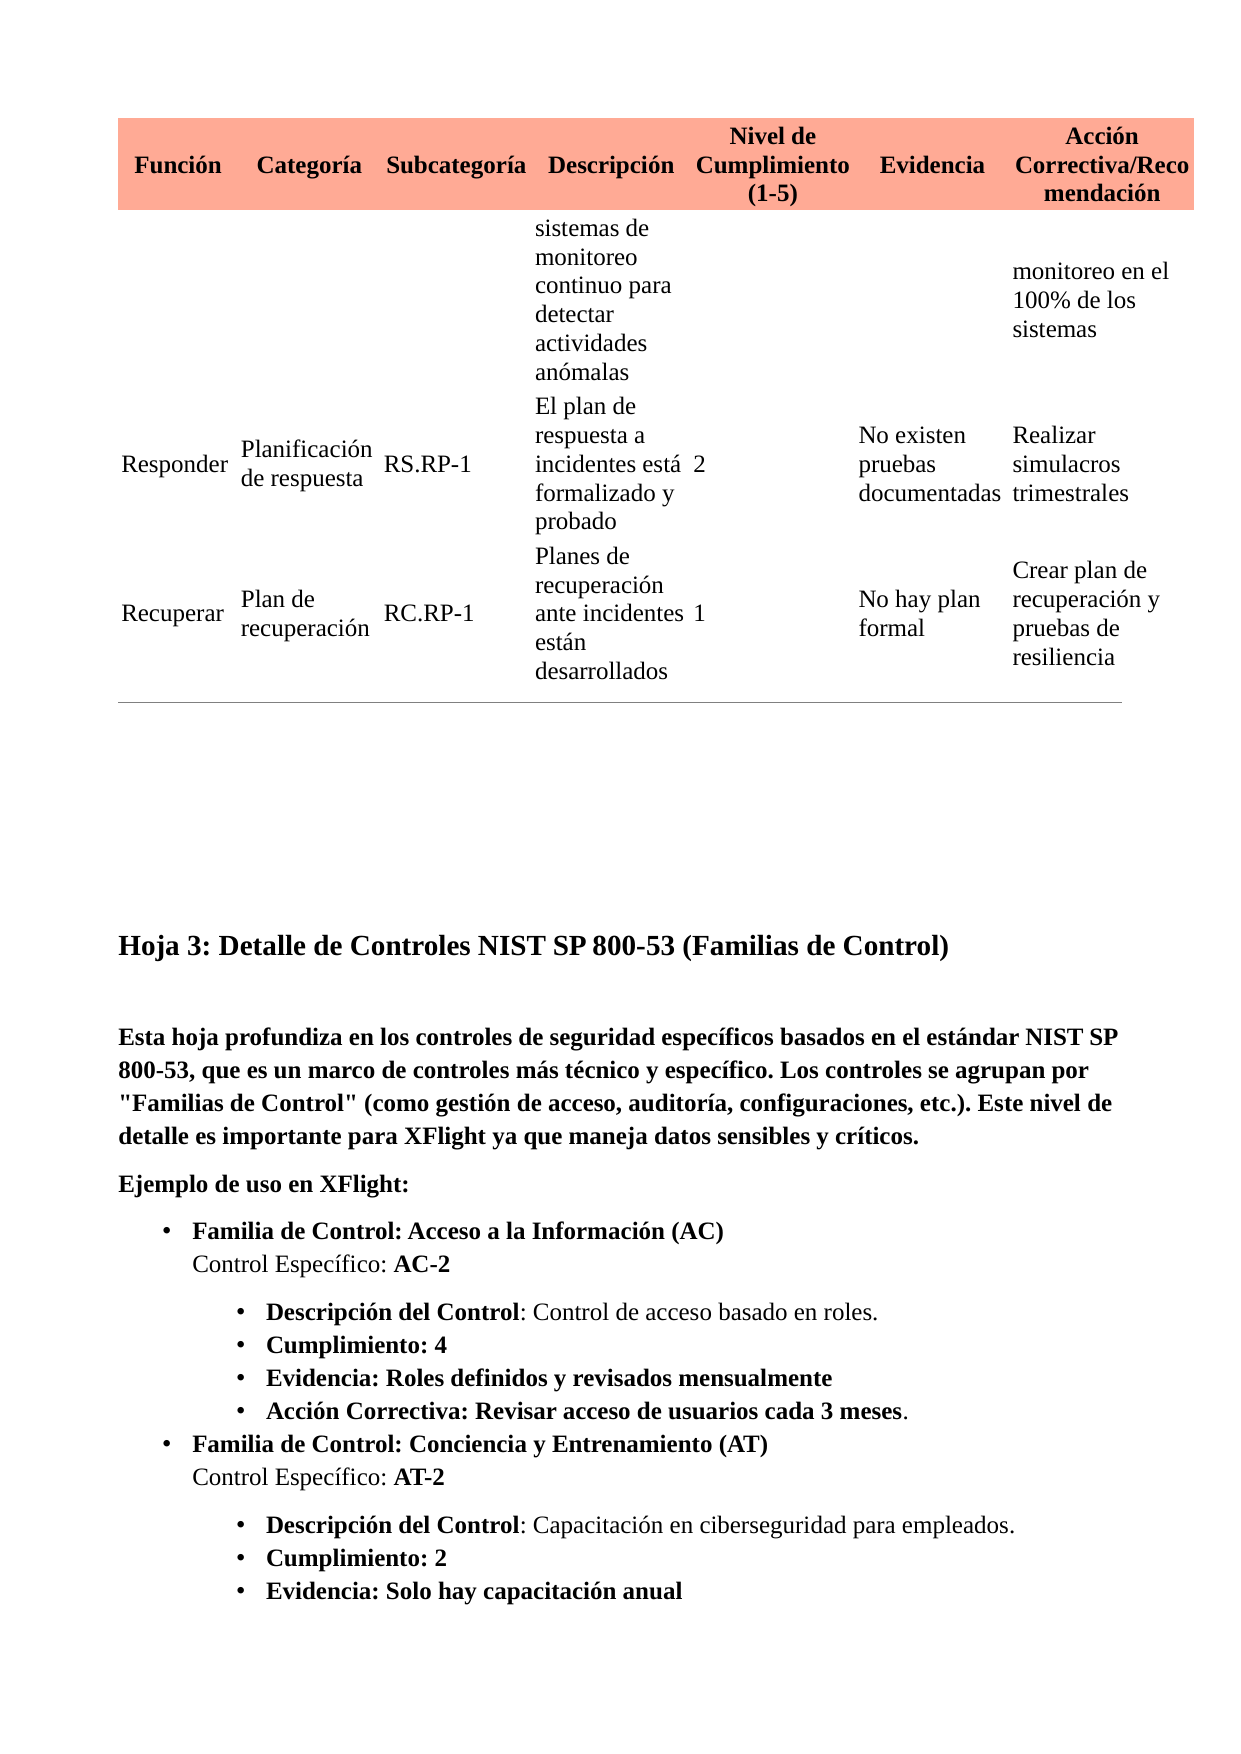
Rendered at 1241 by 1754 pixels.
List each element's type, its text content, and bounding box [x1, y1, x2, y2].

table_header Evidencia [855, 118, 1009, 210]
table_cell 2 [690, 389, 855, 538]
table_cell monitoreo en el 100% de los sistemas [1009, 210, 1194, 388]
table_header Categoría [238, 118, 381, 210]
table_header Nivel de Cumplimiento (1-5) [690, 118, 855, 210]
list Familia de Control: Acceso a la Información (AC) Control Específico: AC-2 [162, 1216, 1122, 1278]
list Descripción del Control: Capacitación en ciberseguridad para empleados. [236, 1510, 1122, 1538]
table_cell sistemas de monitoreo continuo para detectar actividades anómalas [532, 210, 690, 388]
table_cell Crear plan de recuperación y pruebas de resiliencia [1009, 538, 1194, 688]
subtitle Hoja 3: Detalle de Controles NIST SP 800-53 (Familias de Control) [118, 928, 1122, 962]
list Evidencia: Solo hay capacitación anual [236, 1576, 1122, 1604]
table_cell Plan de recuperación [238, 538, 381, 688]
text Ejemplo de uso en XFlight: [118, 1169, 1122, 1197]
table_cell Planificación de respuesta [238, 389, 381, 538]
list Cumplimiento: 2 [236, 1543, 1122, 1571]
text Esta hoja profundiza en los controles de seguridad específicos basados en el estándar NIST SP 800-53, que es un marco de controles más técnico y específico. Los controles se agrupan por "Familias de Control" (como gestión de acceso, auditoría, configuraciones, etc.). Este nivel de detalle es importante para XFlight ya que maneja datos sensibles y críticos. [118, 1022, 1122, 1150]
table_cell El plan de respuesta a incidentes está formalizado y probado [532, 389, 690, 538]
table_cell No existen pruebas documentadas [855, 389, 1009, 538]
table_header Función [118, 118, 238, 210]
list Familia de Control: Conciencia y Entrenamiento (AT) Control Específico: AT-2 [162, 1429, 1122, 1491]
table_cell [238, 210, 381, 388]
table_cell RS.RP-1 [381, 389, 532, 538]
list Cumplimiento: 4 [236, 1330, 1122, 1359]
table_cell Planes de recuperación ante incidentes están desarrollados [532, 538, 690, 688]
table_header Acción Correctiva/Recomendación [1009, 118, 1194, 210]
table_header Descripción [532, 118, 690, 210]
table_cell [118, 210, 238, 388]
table_cell RC.RP-1 [381, 538, 532, 688]
table_header Subcategoría [381, 118, 532, 210]
table_cell No hay plan formal [855, 538, 1009, 688]
list Acción Correctiva: Revisar acceso de usuarios cada 3 meses. [236, 1396, 1122, 1425]
table_cell Recuperar [118, 538, 238, 688]
table_cell 1 [690, 538, 855, 688]
table_cell [381, 210, 532, 388]
table_cell Realizar simulacros trimestrales [1009, 389, 1194, 538]
table_cell [855, 210, 1009, 388]
list Evidencia: Roles definidos y revisados mensualmente [236, 1363, 1122, 1392]
list Descripción del Control: Control de acceso basado en roles. [236, 1297, 1122, 1326]
table_cell Responder [118, 389, 238, 538]
table_cell [690, 210, 855, 388]
